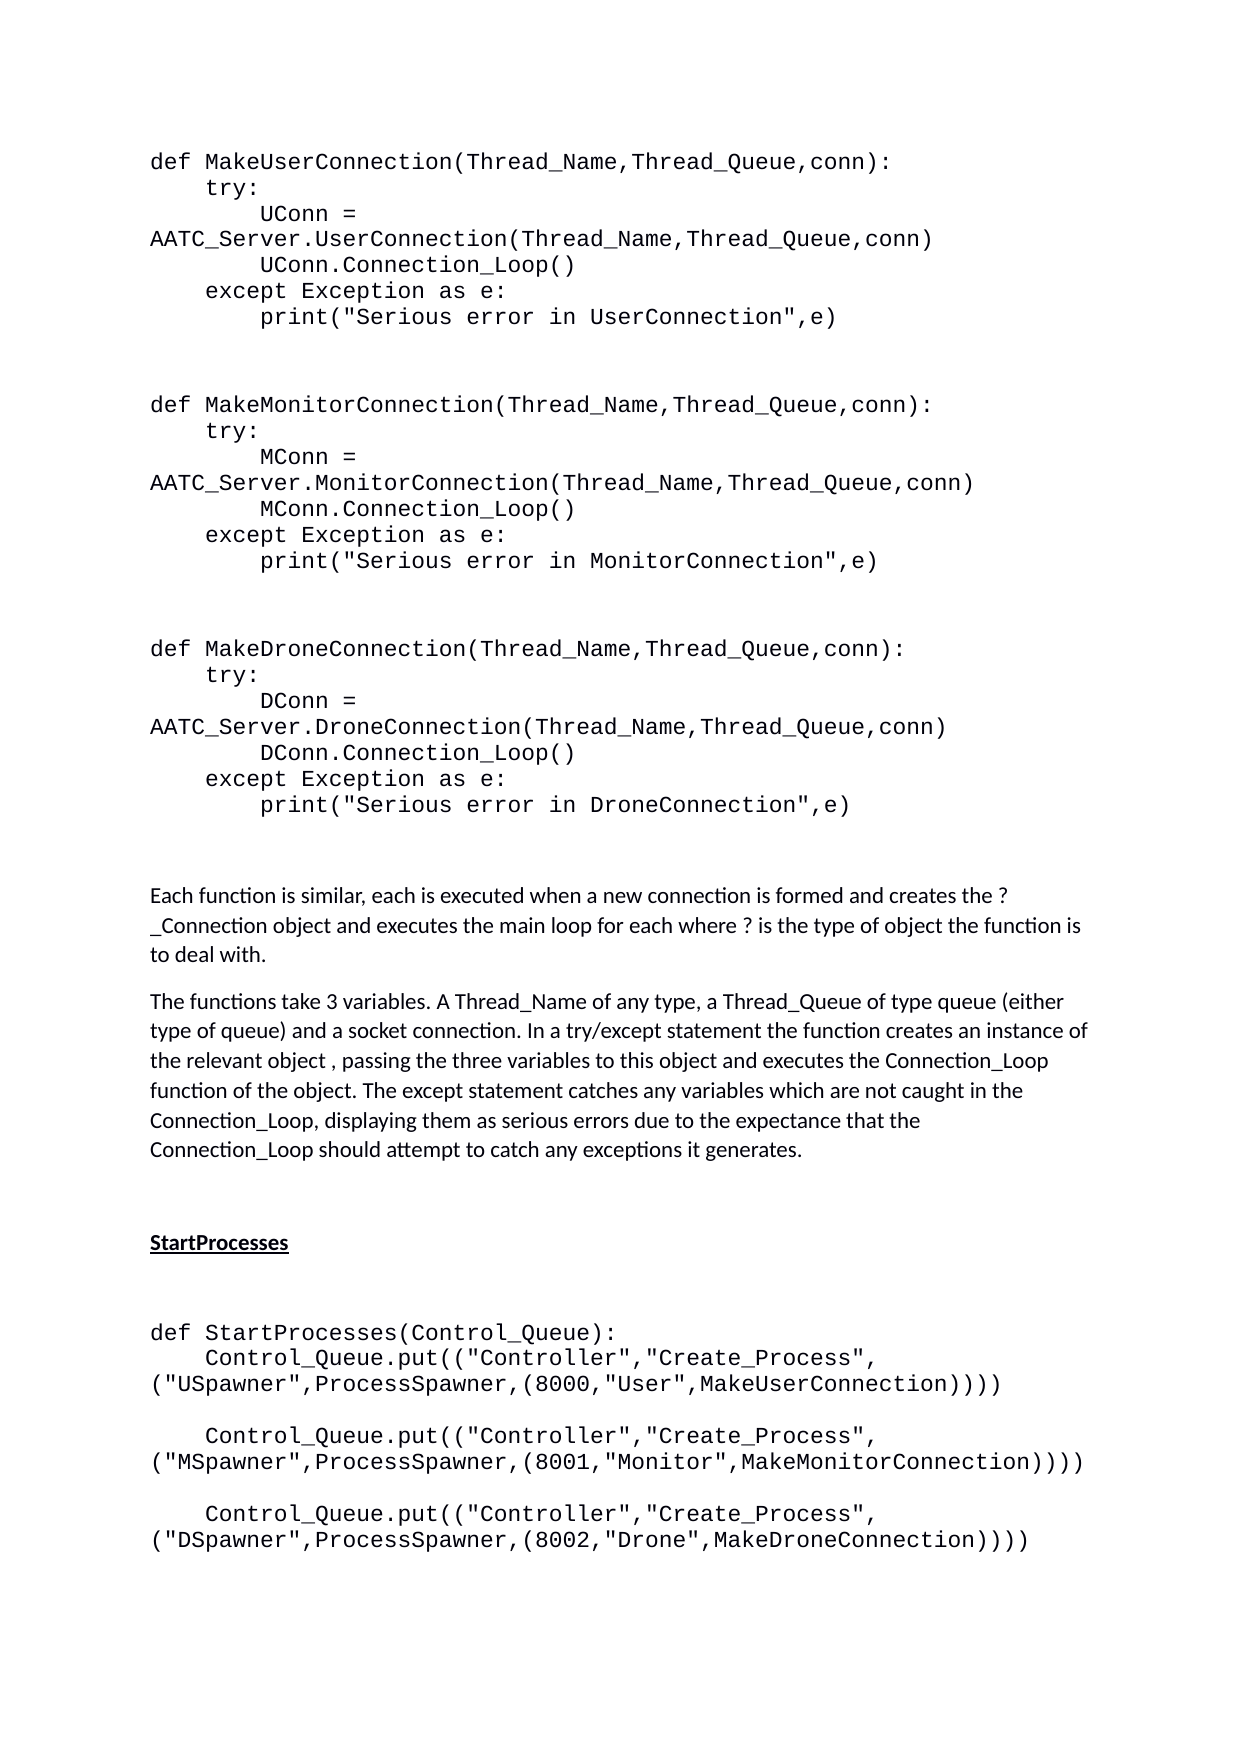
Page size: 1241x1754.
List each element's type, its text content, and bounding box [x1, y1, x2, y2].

text Control_Queue.put(("Controller","Create_Process",("DSpawner",ProcessSpawner,(8002,"Drone",MakeDroneConnection)))) [150, 1502, 1090, 1554]
text MConn = AATC_Server.MonitorConnection(Thread_Name,Thread_Queue,conn) [150, 446, 1090, 497]
text def MakeUserConnection(Thread_Name,Thread_Queue,conn): [150, 150, 1090, 176]
text except Exception as e: [150, 767, 1090, 793]
text print("Serious error in MonitorConnection",e) [150, 549, 1090, 575]
text def MakeDroneConnection(Thread_Name,Thread_Queue,conn): [150, 637, 1090, 663]
text except Exception as e: [150, 280, 1090, 306]
text The functions take 3 variables. A Thread_Name of any type, a Thread_Queue of type queue (either type of queue) and a socket connection. In a try/except statement the function creates an instance of the relevant object , passing the three variables to this object and executes the Connection_Loop function of the object. The except statement catches any variables which are not caught in the Connection_Loop, displaying them as serious errors due to the expectance that the Connection_Loop should attempt to catch any exceptions it generates. [150, 987, 1090, 1163]
text def StartProcesses(Control_Queue): [150, 1321, 1090, 1347]
text UConn = AATC_Server.UserConnection(Thread_Name,Thread_Queue,conn) [150, 202, 1090, 254]
text try: [150, 420, 1090, 446]
text MConn.Connection_Loop() [150, 497, 1090, 523]
text DConn = AATC_Server.DroneConnection(Thread_Name,Thread_Queue,conn) [150, 689, 1090, 741]
text print("Serious error in UserConnection",e) [150, 306, 1090, 332]
text Control_Queue.put(("Controller","Create_Process",("MSpawner",ProcessSpawner,(8001,"Monitor",MakeMonitorConnection)))) [150, 1424, 1090, 1476]
text UConn.Connection_Loop() [150, 254, 1090, 280]
text print("Serious error in DroneConnection",e) [150, 793, 1090, 819]
text DConn.Connection_Loop() [150, 741, 1090, 767]
text Each function is similar, each is executed when a new connection is formed and creates the ?_Connection object and executes the main loop for each where ? is the type of object the function is to deal with. [150, 881, 1090, 969]
text try: [150, 176, 1090, 202]
text try: [150, 663, 1090, 689]
text except Exception as e: [150, 523, 1090, 549]
text Control_Queue.put(("Controller","Create_Process",("USpawner",ProcessSpawner,(8000,"User",MakeUserConnection)))) [150, 1347, 1090, 1399]
text def MakeMonitorConnection(Thread_Name,Thread_Queue,conn): [150, 394, 1090, 420]
text StartProcesses [150, 1228, 1090, 1256]
